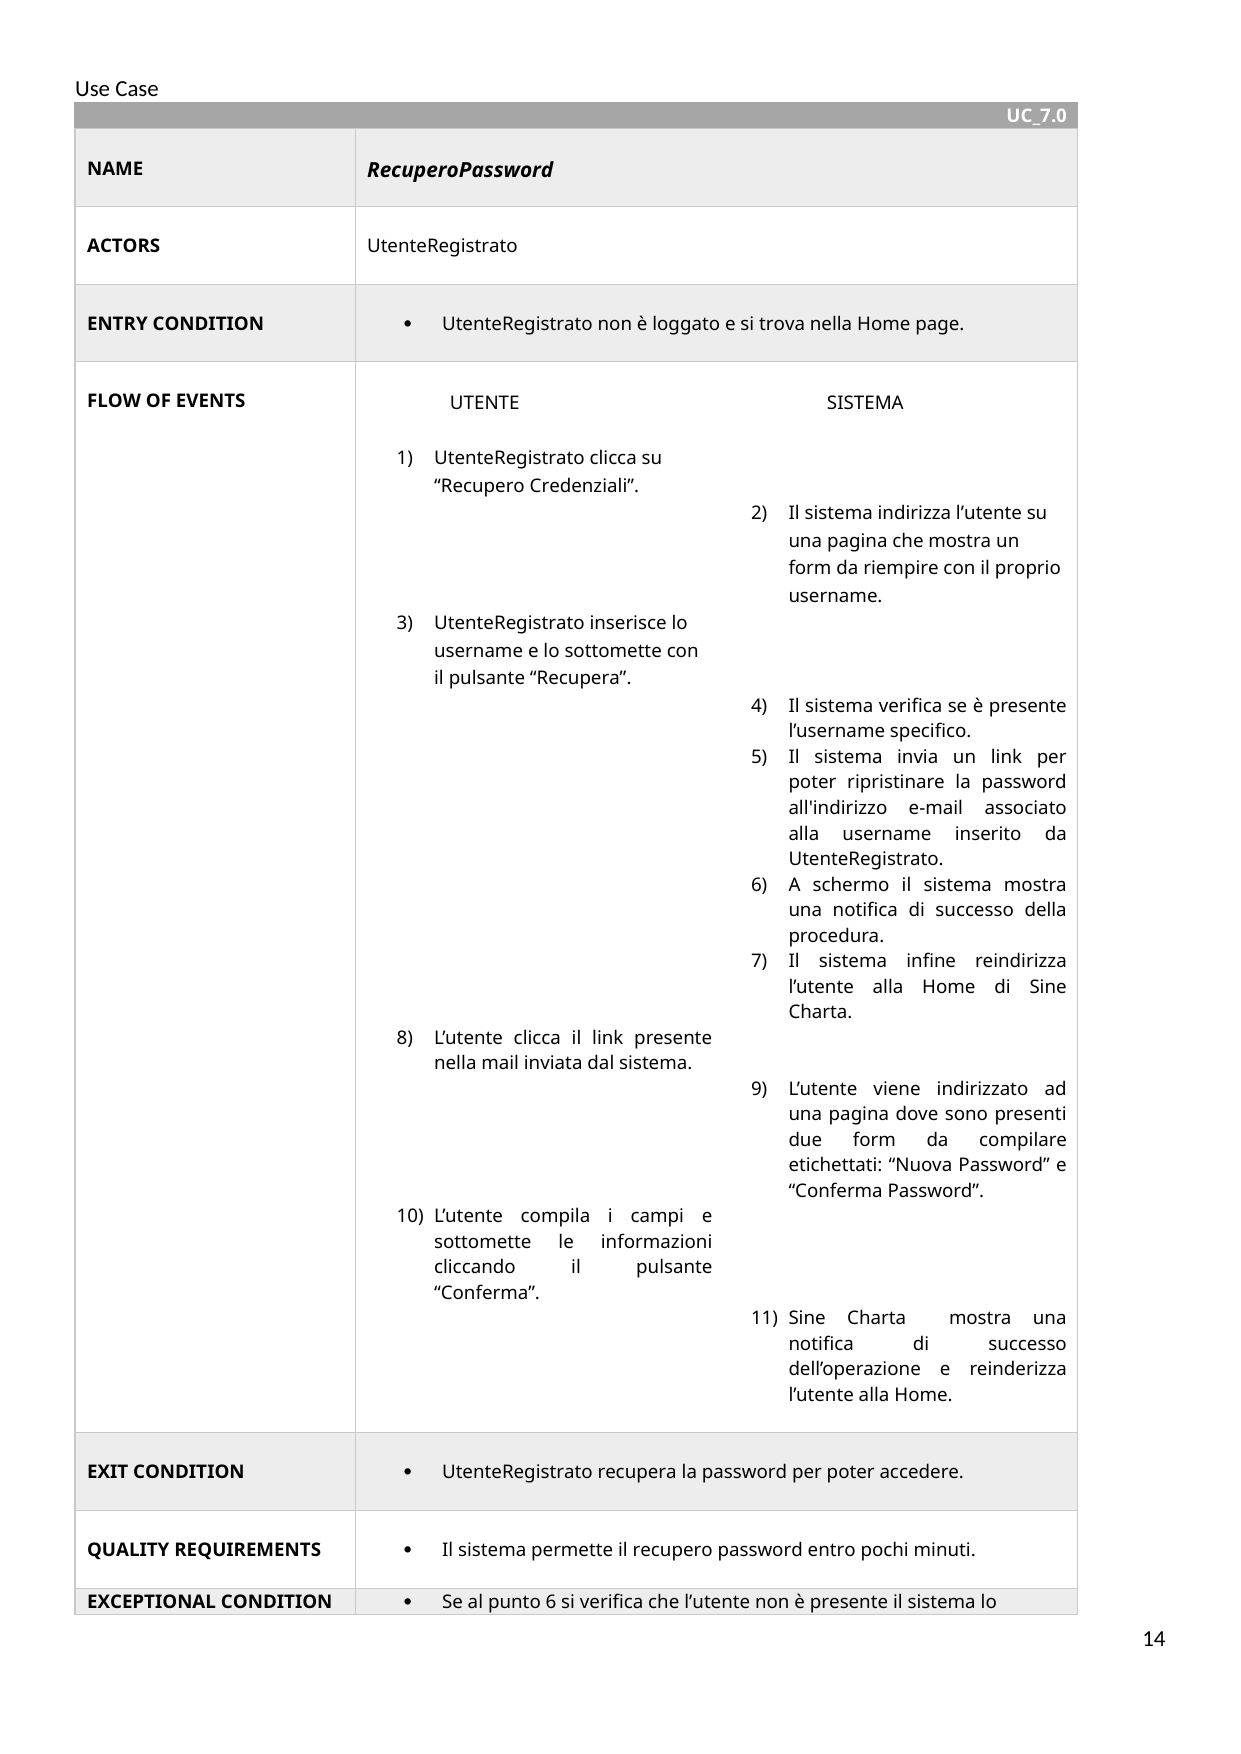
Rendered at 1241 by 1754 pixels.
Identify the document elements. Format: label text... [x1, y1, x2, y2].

table_cell EXIT CONDITION [76, 1433, 355, 1510]
table_cell ACTORS [76, 207, 355, 283]
table_cell EXCEPTIONAL CONDITION [76, 1589, 355, 1614]
table_cell UTENTE SISTEMA UtenteRegistrato clicca su “Recupero Credenziali”. Il sistema indirizza l’utente su una pagina che mostra un form da riempire con il proprio username. UtenteRegistrato inserisce lo username e lo sottomette con il pulsante “Recupera”. Il sistema verifica se è presente l’username specifico. Il sistema invia un link per poter ripristinare la password all'indirizzo e-mail associato alla username inserito da UtenteRegistrato. A schermo il sistema mostra una notifica di successo della procedura. Il sistema infine reindirizza l’utente alla Home di Sine Charta. L’utente clicca il link presente nella mail inviata dal sistema. L’utente viene indirizzato ad una pagina dove sono presenti due form da compilare etichettati: “Nuova Password” e “Conferma Password”. L’utente compila i campi e sottomette le informazioni cliccando il pulsante “Conferma”. Sine Charta mostra una notifica di successo dell’operazione e reinderizza l’utente alla Home. [356, 362, 1077, 1432]
table_cell FLOW OF EVENTS [76, 362, 355, 1432]
table_cell RecuperoPassword [356, 129, 1077, 206]
table_cell UtenteRegistrato recupera la password per poter accedere. [356, 1433, 1077, 1510]
table_cell Il sistema permette il recupero password entro pochi minuti. [356, 1511, 1077, 1587]
table_cell UtenteRegistrato [356, 207, 1077, 283]
table_cell QUALITY REQUIREMENTS [76, 1511, 355, 1587]
table_cell ENTRY CONDITION [76, 285, 355, 361]
table_header [76, 103, 355, 128]
table_cell NAME [76, 129, 355, 206]
table_cell Se al punto 6 si verifica che l’utente non è presente il sistema lo segnala con un alert e l’utente deve reinserire un username valido. Se al punto 8 l’utente clicca su un link scaduto il sistema lo indirizza ad una pagina di errore e successivamente alla Home. Se al punto 9 i campi “Nuova Password” e “Conferma Password” non corrispondono si veda UC_5.1. [356, 1589, 1077, 1614]
table_header UC_7.0 [356, 103, 1077, 128]
table_cell UtenteRegistrato non è loggato e si trova nella Home page. [356, 285, 1077, 361]
